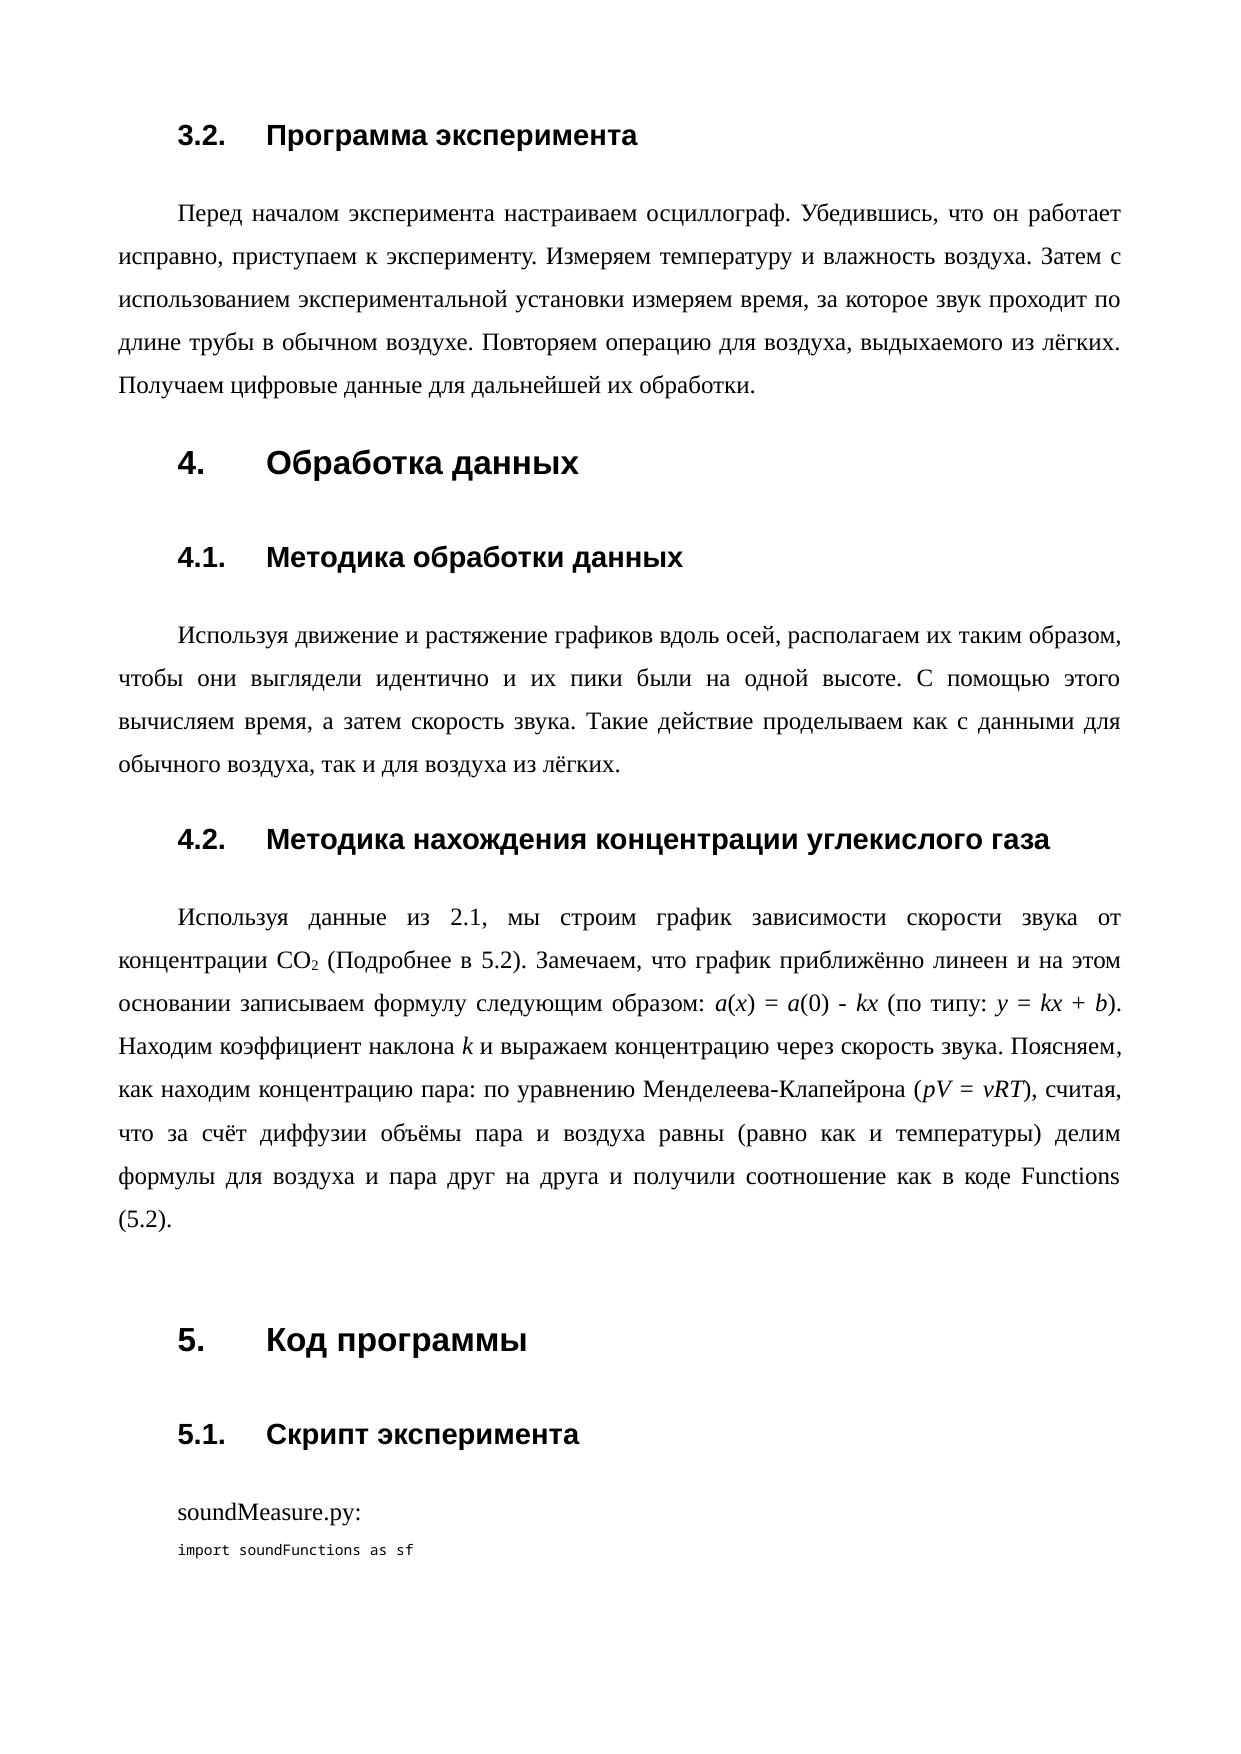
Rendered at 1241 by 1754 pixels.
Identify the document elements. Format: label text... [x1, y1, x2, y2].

subtitle Код программы [118, 1319, 1122, 1358]
subtitle Обработка данных [118, 443, 1122, 481]
text Используя данные из 2.1, мы строим график зависимости скорости звука от концентрации CO2 (Подробнее в 5.2). Замечаем, что график приближённо линеен и на этом основании записываем формулу следующим образом: a(x) = a(0) - kx (по типу: y = kx + b). Находим коэффициент наклона k и выражаем концентрацию через скорость звука. Поясняем, как находим концентрацию пара: по уравнению Менделеева-Клапейрона (pV = vRT), считая, что за счёт диффузии объёмы пара и воздуха равны (равно как и температуры) делим формулы для воздуха и пара друг на друга и получили соотношение как в коде Functions (5.2). [118, 902, 1122, 1233]
text Перед началом эксперимента настраиваем осциллограф. Убедившись, что он работает исправно, приступаем к эксперименту. Измеряем температуру и влажность воздуха. Затем с использованием экспериментальной установки измеряем время, за которое звук проходит по длине трубы в обычном воздухе. Повторяем операцию для воздуха, выдыхаемого из лёгких. Получаем цифровые данные для дальнейшей их обработки. [118, 198, 1122, 399]
subtitle Программа эксперимента [118, 118, 1122, 152]
text import soundFunctions as sf [118, 1540, 1122, 1560]
text soundMeasure.py: [118, 1497, 1122, 1526]
subtitle Методика нахождения концентрации углекислого газа [118, 822, 1122, 856]
text Используя движение и растяжение графиков вдоль осей, располагаем их таким образом, чтобы они выглядели идентично и их пики были на одной высоте. С помощью этого вычисляем время, а затем скорость звука. Такие действие проделываем как с данными для обычного воздуха, так и для воздуха из лёгких. [118, 620, 1122, 778]
subtitle Методика обработки данных [118, 540, 1122, 574]
subtitle Скрипт эксперимента [118, 1417, 1122, 1451]
